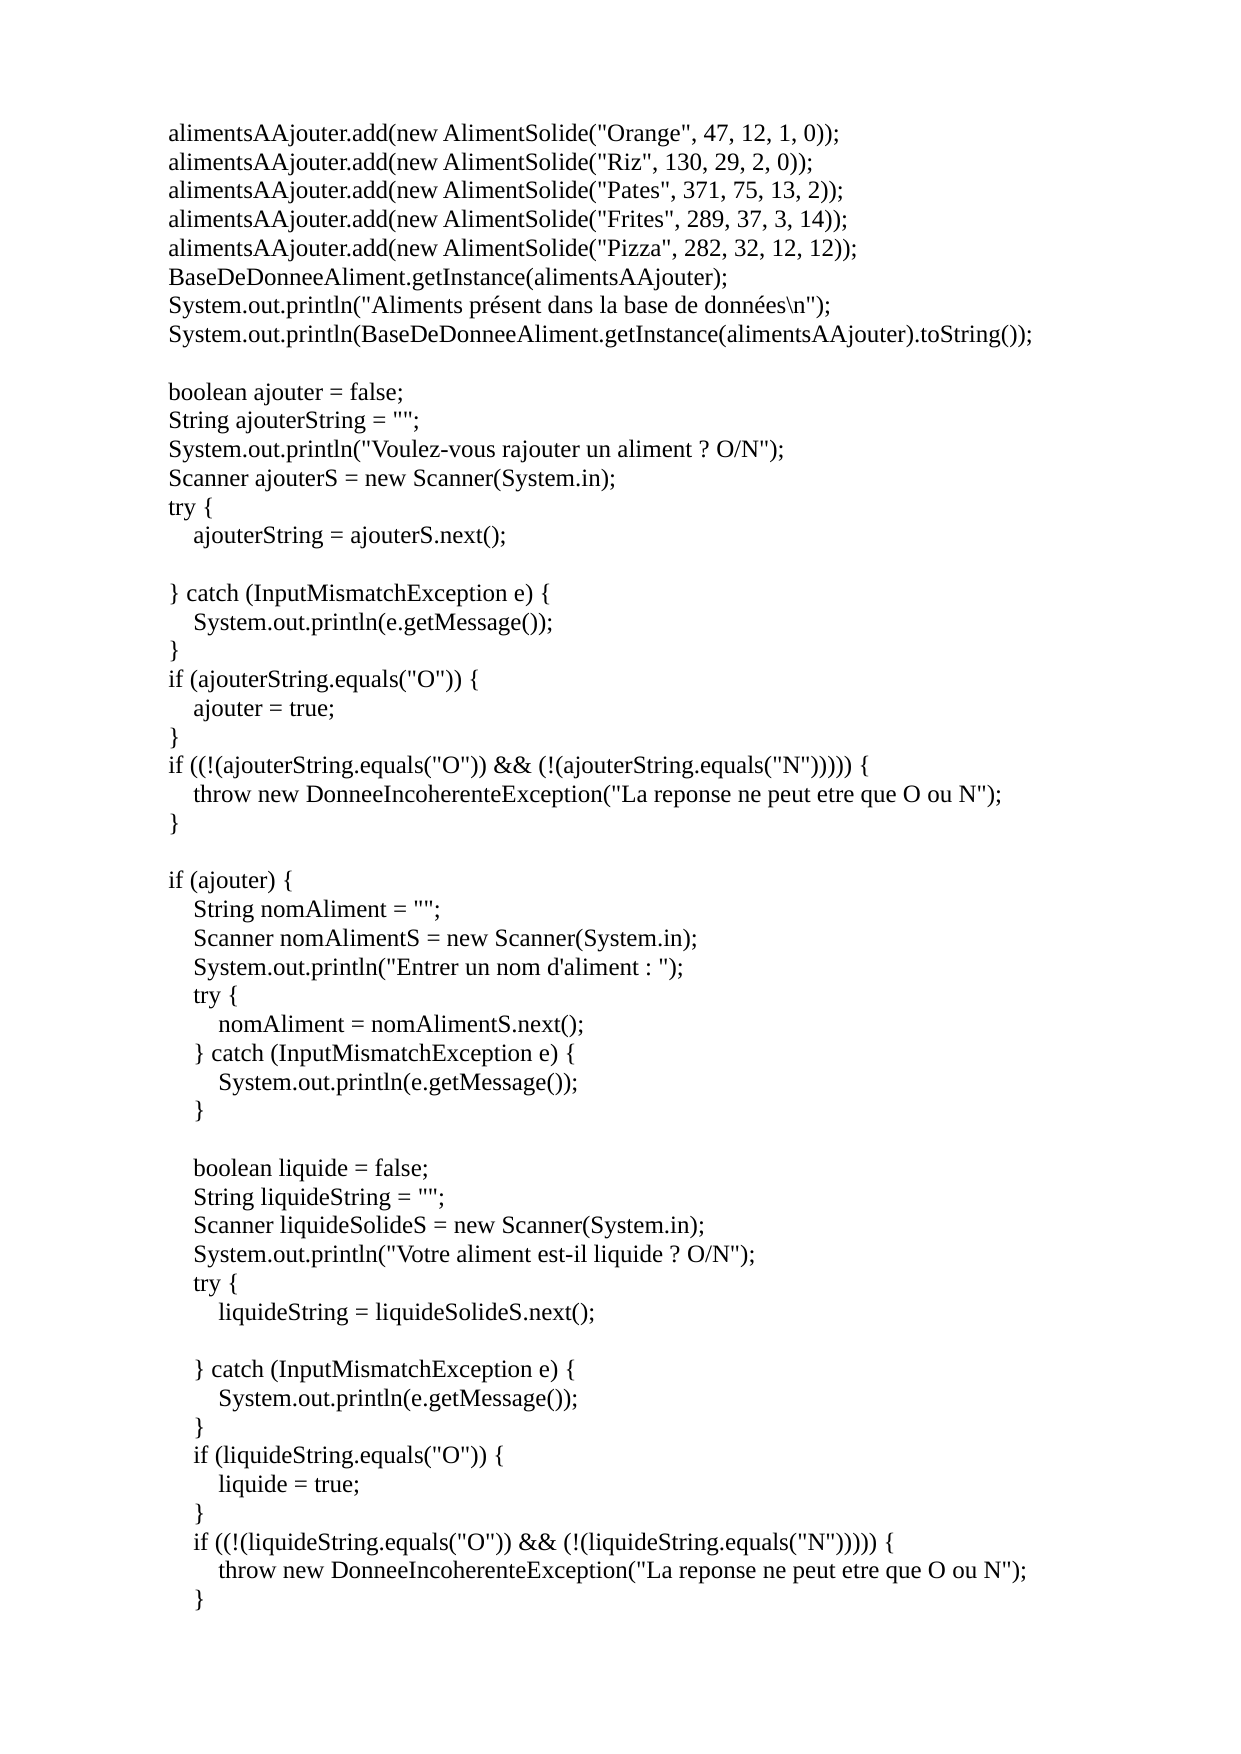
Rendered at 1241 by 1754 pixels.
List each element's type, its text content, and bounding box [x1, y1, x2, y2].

text Scanner nomAlimentS = new Scanner(System.in); [118, 923, 1122, 952]
text if (ajouterString.equals("O")) { [118, 664, 1122, 693]
text String nomAliment = ""; [118, 894, 1122, 923]
text } [118, 808, 1122, 837]
text String ajouterString = ""; [118, 406, 1122, 434]
text alimentsAAjouter.add(new AlimentSolide("Riz", 130, 29, 2, 0)); [118, 147, 1122, 176]
text if (liquideString.equals("O")) { [118, 1441, 1122, 1469]
text } [118, 1584, 1122, 1613]
text Scanner ajouterS = new Scanner(System.in); [118, 463, 1122, 492]
text alimentsAAjouter.add(new AlimentSolide("Pizza", 282, 32, 12, 12)); [118, 233, 1122, 262]
text ajouterString = ajouterS.next(); [118, 521, 1122, 549]
text } [118, 1412, 1122, 1441]
text } catch (InputMismatchException e) { [118, 578, 1122, 607]
text ajouter = true; [118, 693, 1122, 722]
text if ((!(liquideString.equals("O")) && (!(liquideString.equals("N"))))) { [118, 1527, 1122, 1556]
text alimentsAAjouter.add(new AlimentSolide("Pates", 371, 75, 13, 2)); [118, 176, 1122, 204]
text alimentsAAjouter.add(new AlimentSolide("Frites", 289, 37, 3, 14)); [118, 204, 1122, 233]
text try { [118, 492, 1122, 521]
text } [118, 722, 1122, 751]
text try { [118, 1268, 1122, 1297]
text nomAliment = nomAlimentS.next(); [118, 1009, 1122, 1038]
text throw new DonneeIncoherenteException("La reponse ne peut etre que O ou N"); [118, 779, 1122, 808]
text } [118, 1096, 1122, 1124]
text System.out.println("Votre aliment est-il liquide ? O/N"); [118, 1239, 1122, 1268]
text alimentsAAjouter.add(new AlimentSolide("Orange", 47, 12, 1, 0)); [118, 118, 1122, 147]
text if (ajouter) { [118, 866, 1122, 894]
text String liquideString = ""; [118, 1182, 1122, 1211]
text BaseDeDonneeAliment.getInstance(alimentsAAjouter); [118, 262, 1122, 291]
text if ((!(ajouterString.equals("O")) && (!(ajouterString.equals("N"))))) { [118, 751, 1122, 779]
text System.out.println(e.getMessage()); [118, 1067, 1122, 1096]
text System.out.println("Voulez-vous rajouter un aliment ? O/N"); [118, 434, 1122, 463]
text } catch (InputMismatchException e) { [118, 1038, 1122, 1067]
text Scanner liquideSolideS = new Scanner(System.in); [118, 1211, 1122, 1239]
text try { [118, 981, 1122, 1009]
text System.out.println(BaseDeDonneeAliment.getInstance(alimentsAAjouter).toString()); [118, 319, 1122, 348]
text liquideString = liquideSolideS.next(); [118, 1297, 1122, 1326]
text } catch (InputMismatchException e) { [118, 1354, 1122, 1383]
text liquide = true; [118, 1469, 1122, 1498]
text boolean liquide = false; [118, 1153, 1122, 1182]
text System.out.println("Aliments présent dans la base de données\n"); [118, 291, 1122, 319]
text throw new DonneeIncoherenteException("La reponse ne peut etre que O ou N"); [118, 1556, 1122, 1584]
text boolean ajouter = false; [118, 377, 1122, 406]
text System.out.println(e.getMessage()); [118, 607, 1122, 636]
text System.out.println("Entrer un nom d'aliment : "); [118, 952, 1122, 981]
text System.out.println(e.getMessage()); [118, 1383, 1122, 1412]
text } [118, 1498, 1122, 1527]
text } [118, 636, 1122, 664]
